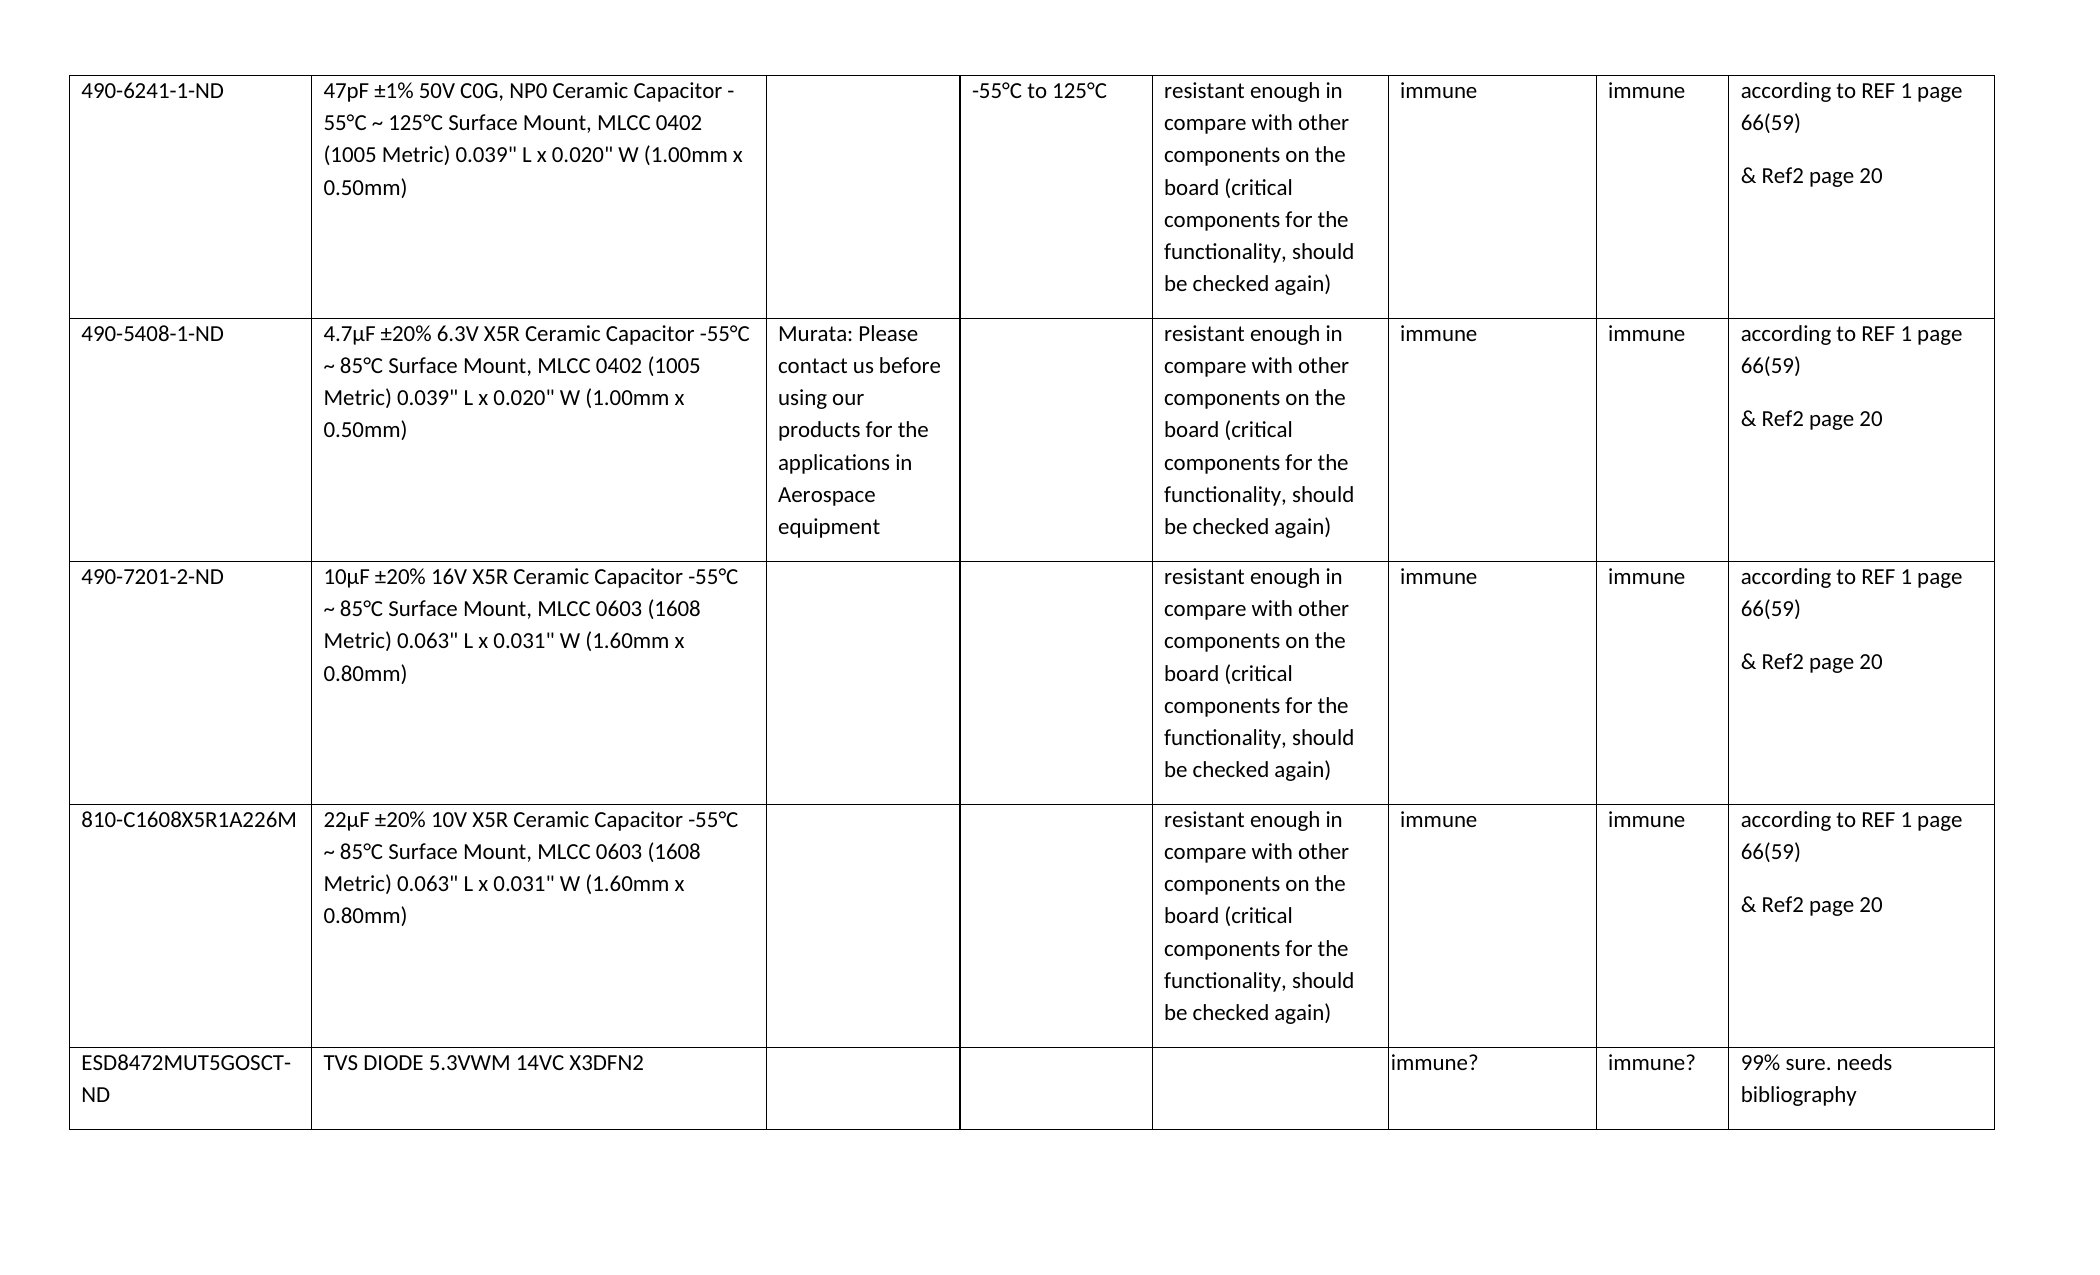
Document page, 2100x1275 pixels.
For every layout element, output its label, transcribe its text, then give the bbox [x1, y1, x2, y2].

table_cell immune [1389, 562, 1596, 804]
table_cell immune [1389, 805, 1596, 1047]
table_cell immune [1597, 319, 1728, 561]
table_cell according to REF 1 page 66(59) & Ref2 page 20 [1729, 805, 1994, 1047]
table_cell according to REF 1 page 66(59) & Ref2 page 20 [1729, 76, 1994, 318]
table_cell [961, 1048, 1152, 1129]
table_cell according to REF 1 page 66(59) & Ref2 page 20 [1729, 562, 1994, 804]
table_cell resistant enough in compare with other components on the board (critical components for the functionality, should be checked again) [1153, 76, 1388, 318]
table_cell 490-6241-1-ND [70, 76, 311, 318]
table_cell immune? [1597, 1048, 1728, 1129]
table_cell Murata: Please contact us before using our products for the applications in Aerospace equipment [767, 319, 959, 561]
table_cell immune [1597, 805, 1728, 1047]
table_cell 99% sure. needs bibliography [1729, 1048, 1994, 1129]
table_cell 22µF ±20% 10V X5R Ceramic Capacitor -55°C ~ 85°C Surface Mount, MLCC 0603 (1608 Metric) 0.063" L x 0.031" W (1.60mm x 0.80mm) [312, 805, 766, 1047]
table_cell TVS DIODE 5.3VWM 14VC X3DFN2 [312, 1048, 766, 1129]
table_cell 4.7µF ±20% 6.3V X5R Ceramic Capacitor -55°C ~ 85°C Surface Mount, MLCC 0402 (1005 Metric) 0.039" L x 0.020" W (1.00mm x 0.50mm) [312, 319, 766, 561]
table_cell 490-7201-2-ND [70, 562, 311, 804]
table_cell [767, 76, 959, 318]
table_cell according to REF 1 page 66(59) & Ref2 page 20 [1729, 319, 1994, 561]
table_cell immune? [1389, 1048, 1596, 1129]
table_cell ESD8472MUT5GOSCT-ND [70, 1048, 311, 1129]
table_cell 810-C1608X5R1A226M [70, 805, 311, 1047]
table_cell [767, 1048, 959, 1129]
table_cell resistant enough in compare with other components on the board (critical components for the functionality, should be checked again) [1153, 319, 1388, 561]
table_cell 490-5408-1-ND [70, 319, 311, 561]
table_cell resistant enough in compare with other components on the board (critical components for the functionality, should be checked again) [1153, 562, 1388, 804]
table_cell resistant enough in compare with other components on the board (critical components for the functionality, should be checked again) [1153, 805, 1388, 1047]
table_cell immune [1597, 562, 1728, 804]
table_cell [767, 805, 959, 1047]
table_cell [961, 319, 1152, 561]
table_cell -55°C to 125°C [961, 76, 1152, 318]
table_cell [1153, 1048, 1388, 1129]
table_cell 47pF ±1% 50V C0G, NP0 Ceramic Capacitor -55°C ~ 125°C Surface Mount, MLCC 0402 (1005 Metric) 0.039" L x 0.020" W (1.00mm x 0.50mm) [312, 76, 766, 318]
table_cell [767, 562, 959, 804]
table_cell immune [1389, 319, 1596, 561]
table_cell immune [1597, 76, 1728, 318]
table_cell [961, 805, 1152, 1047]
table_cell immune [1389, 76, 1596, 318]
table_cell [961, 562, 1152, 804]
table_cell 10µF ±20% 16V X5R Ceramic Capacitor -55°C ~ 85°C Surface Mount, MLCC 0603 (1608 Metric) 0.063" L x 0.031" W (1.60mm x 0.80mm) [312, 562, 766, 804]
